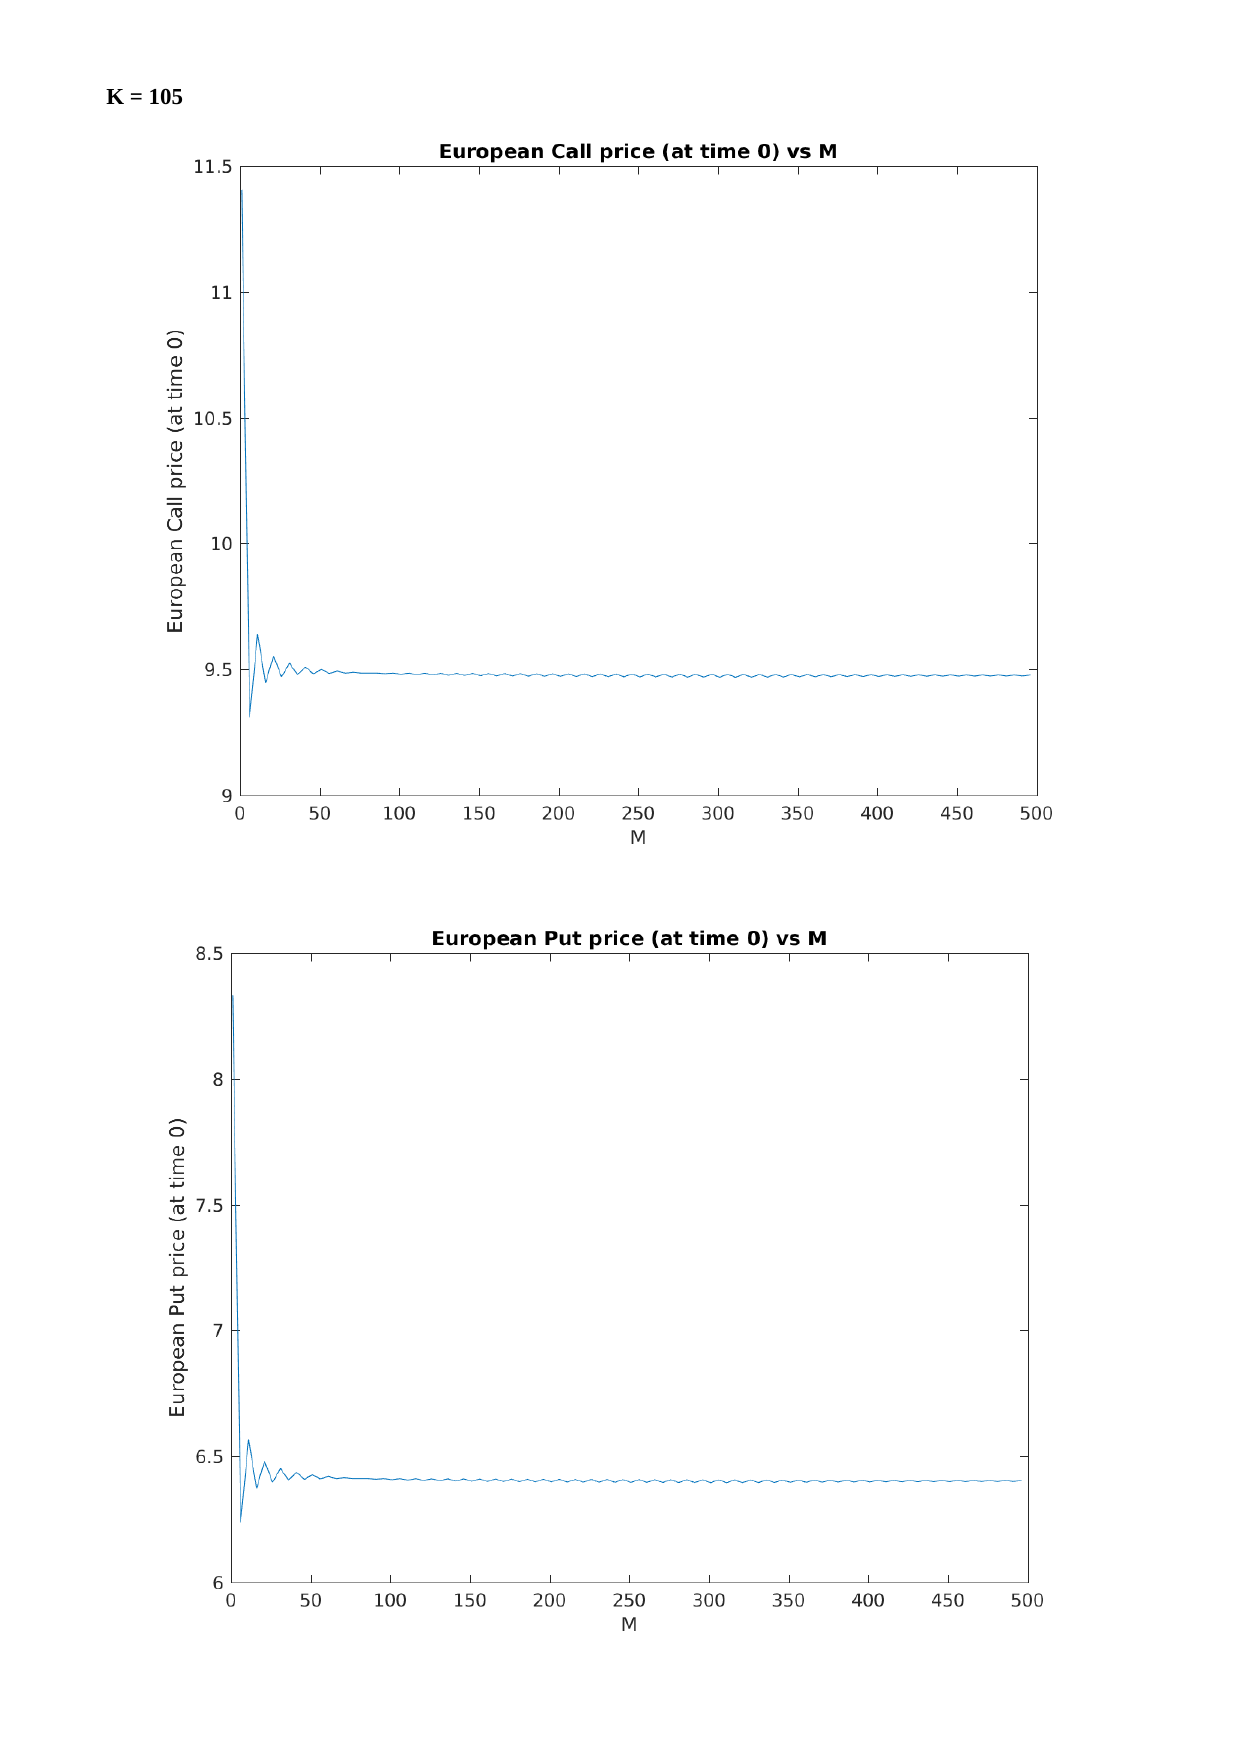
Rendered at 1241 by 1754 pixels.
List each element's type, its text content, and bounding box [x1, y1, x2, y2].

picture [97, 895, 1125, 1667]
text K = 105 [106, 83, 1134, 109]
picture [106, 109, 1134, 880]
